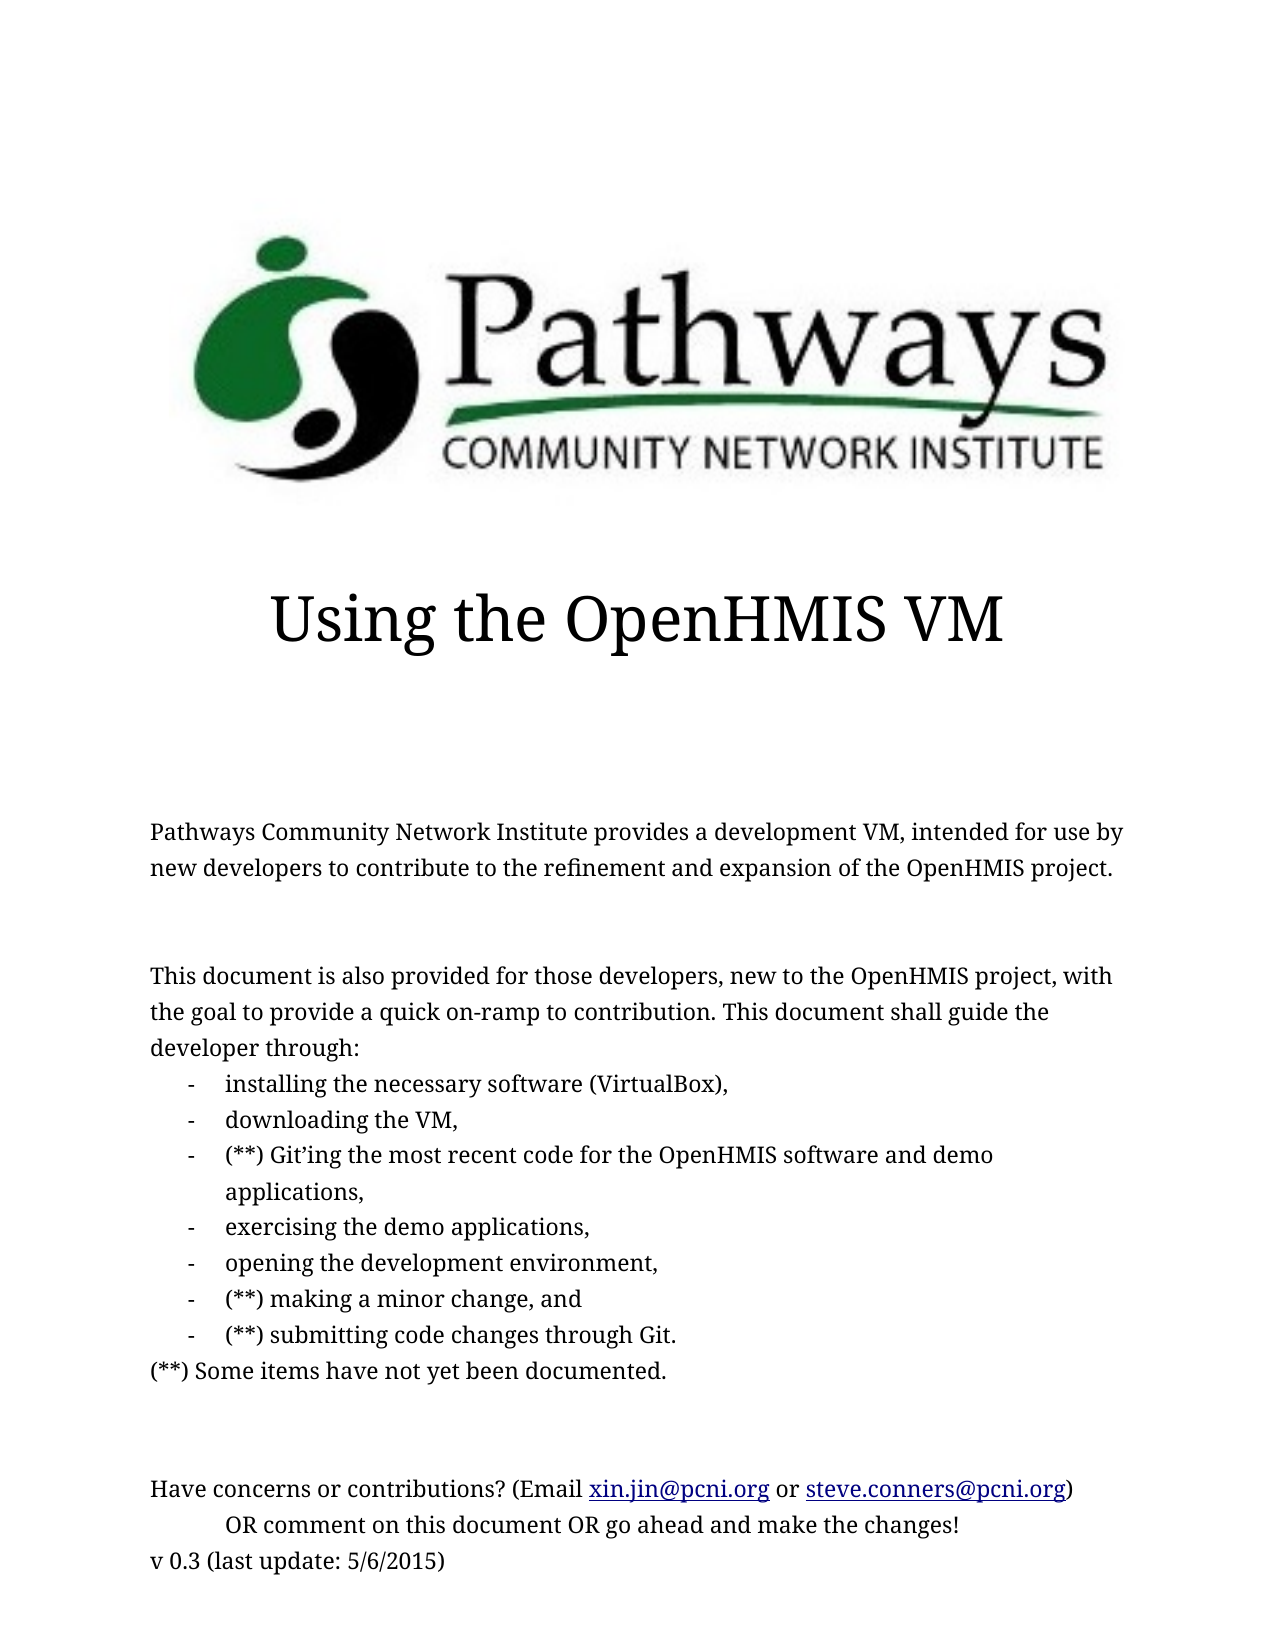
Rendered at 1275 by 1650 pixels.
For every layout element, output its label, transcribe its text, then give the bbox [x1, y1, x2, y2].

list (**) submitting code changes through Git. [187, 1319, 1125, 1350]
list installing the necessary software (VirtualBox), [187, 1068, 1125, 1099]
list downloading the VM, [187, 1103, 1125, 1135]
list opening the development environment, [187, 1247, 1125, 1278]
text This document is also provided for those developers, new to the OpenHMIS project, with the goal to provide a quick on-ramp to contribution. This document shall guide the developer through: [150, 960, 1125, 1063]
list (**) making a minor change, and [187, 1283, 1125, 1314]
list (**) Git’ing the most recent code for the OpenHMIS software and demo applications, [187, 1139, 1125, 1207]
list exercising the demo applications, [187, 1211, 1125, 1243]
text Using the OpenHMIS VM [150, 574, 1125, 659]
text (**) Some items have not yet been documented. [150, 1355, 1125, 1386]
text Pathways Community Network Institute provides a development VM, intended for use by new developers to contribute to the refinement and expansion of the OpenHMIS project. [150, 816, 1125, 883]
picture [168, 198, 1141, 516]
